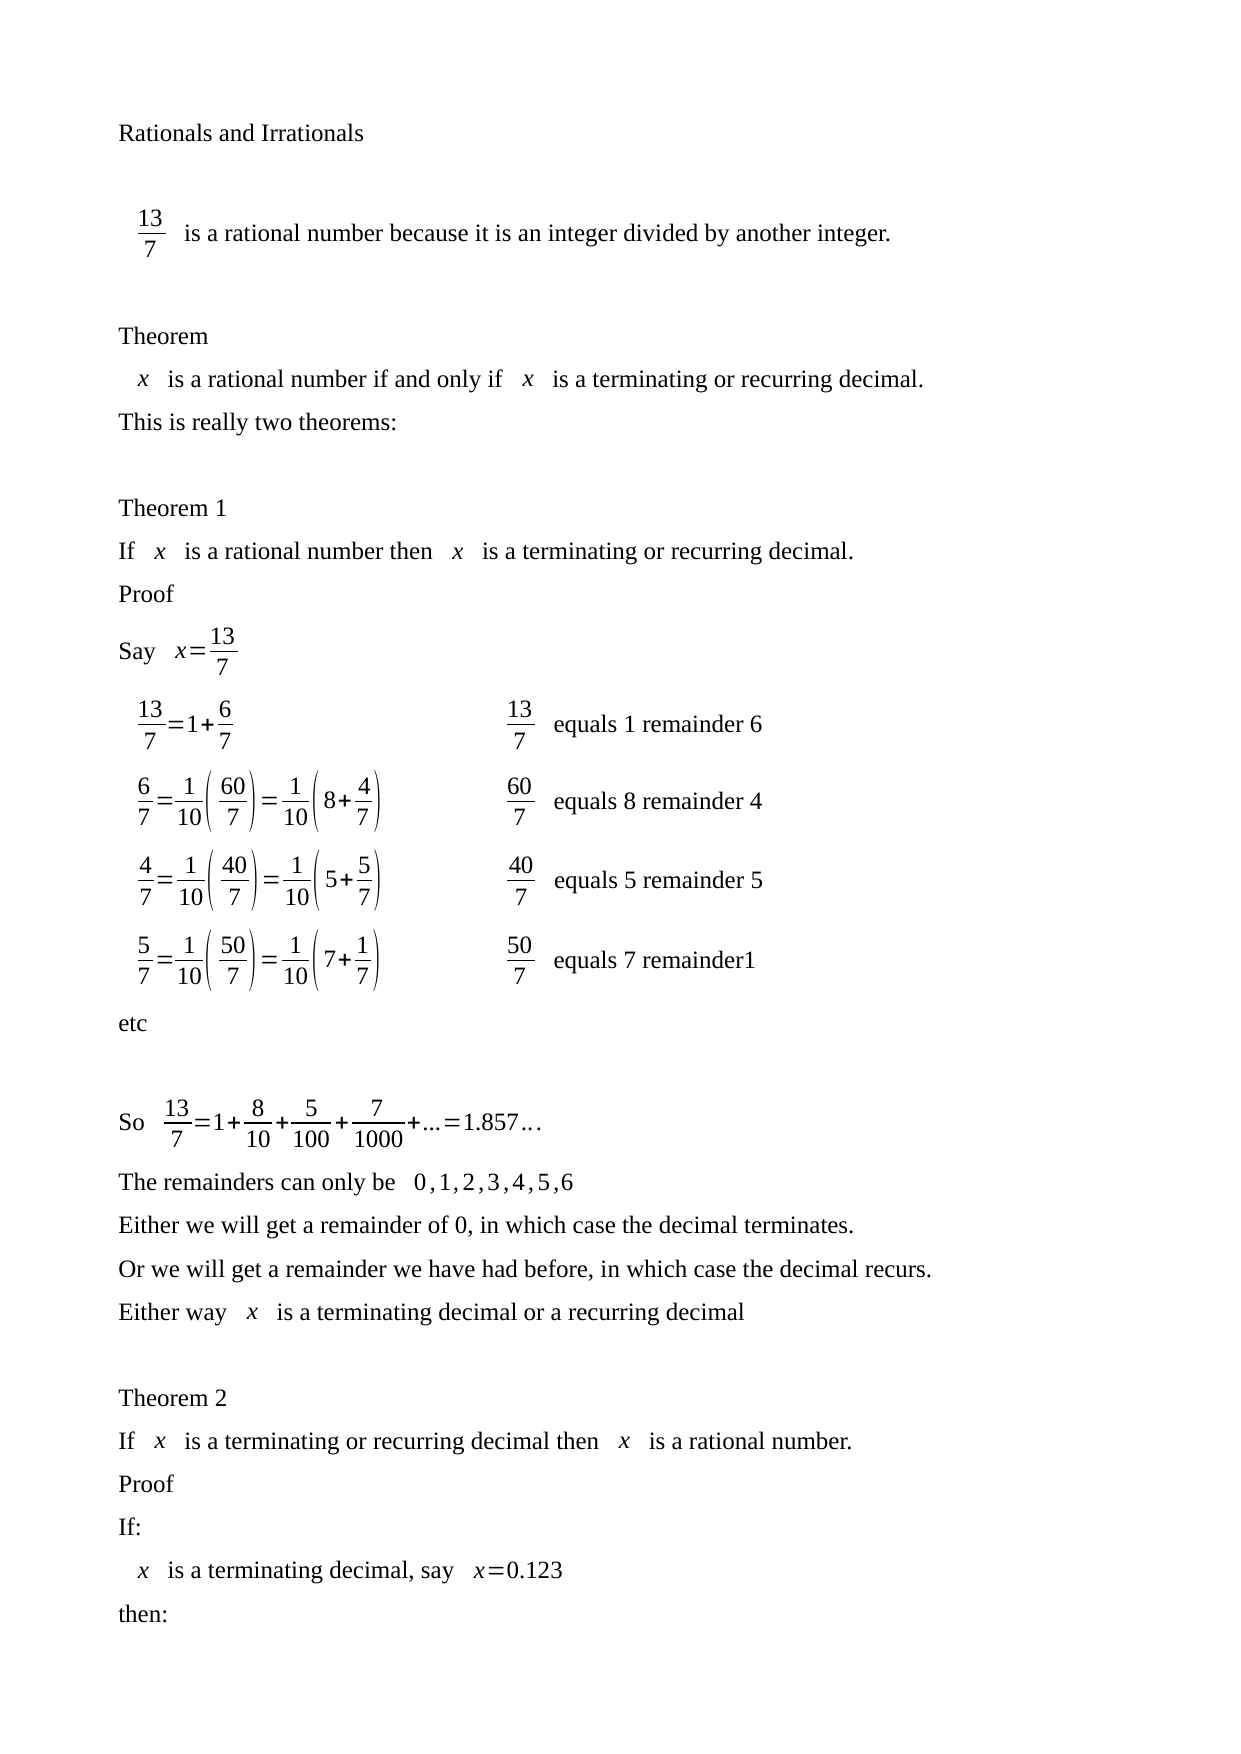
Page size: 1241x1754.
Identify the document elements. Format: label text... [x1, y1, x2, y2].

text Rationals and Irrationals [118, 118, 1122, 147]
text equals 8 remainder 4 [118, 769, 1122, 834]
text The remainders can only be [118, 1167, 1122, 1196]
text Theorem 1 [118, 493, 1122, 522]
text Or we will get a remainder we have had before, in which case the decimal recurs. [118, 1254, 1122, 1282]
text Proof [118, 579, 1122, 608]
text Theorem 2 [118, 1383, 1122, 1412]
text If: [118, 1512, 1122, 1541]
text then: [118, 1599, 1122, 1627]
text equals 1 remainder 6 [118, 696, 1122, 755]
text is a rational number because it is an integer divided by another integer. [118, 204, 1122, 263]
text is a rational number if and only ifis a terminating or recurring decimal. [118, 364, 1122, 393]
text equals 5 remainder 5 [118, 849, 1122, 914]
text Ifis a rational number thenis a terminating or recurring decimal. [118, 536, 1122, 565]
text Either we will get a remainder of 0, in which case the decimal terminates. [118, 1211, 1122, 1239]
text etc [118, 1008, 1122, 1037]
text So [118, 1094, 1122, 1153]
text is a terminating decimal, say [118, 1556, 1122, 1584]
text equals 7 remainder1 [118, 928, 1122, 993]
text Proof [118, 1469, 1122, 1498]
text Theorem [118, 321, 1122, 349]
text Say [118, 623, 1122, 682]
text Ifis a terminating or recurring decimal thenis a rational number. [118, 1426, 1122, 1455]
text This is really two theorems: [118, 407, 1122, 436]
text Either wayis a terminating decimal or a recurring decimal [118, 1297, 1122, 1326]
